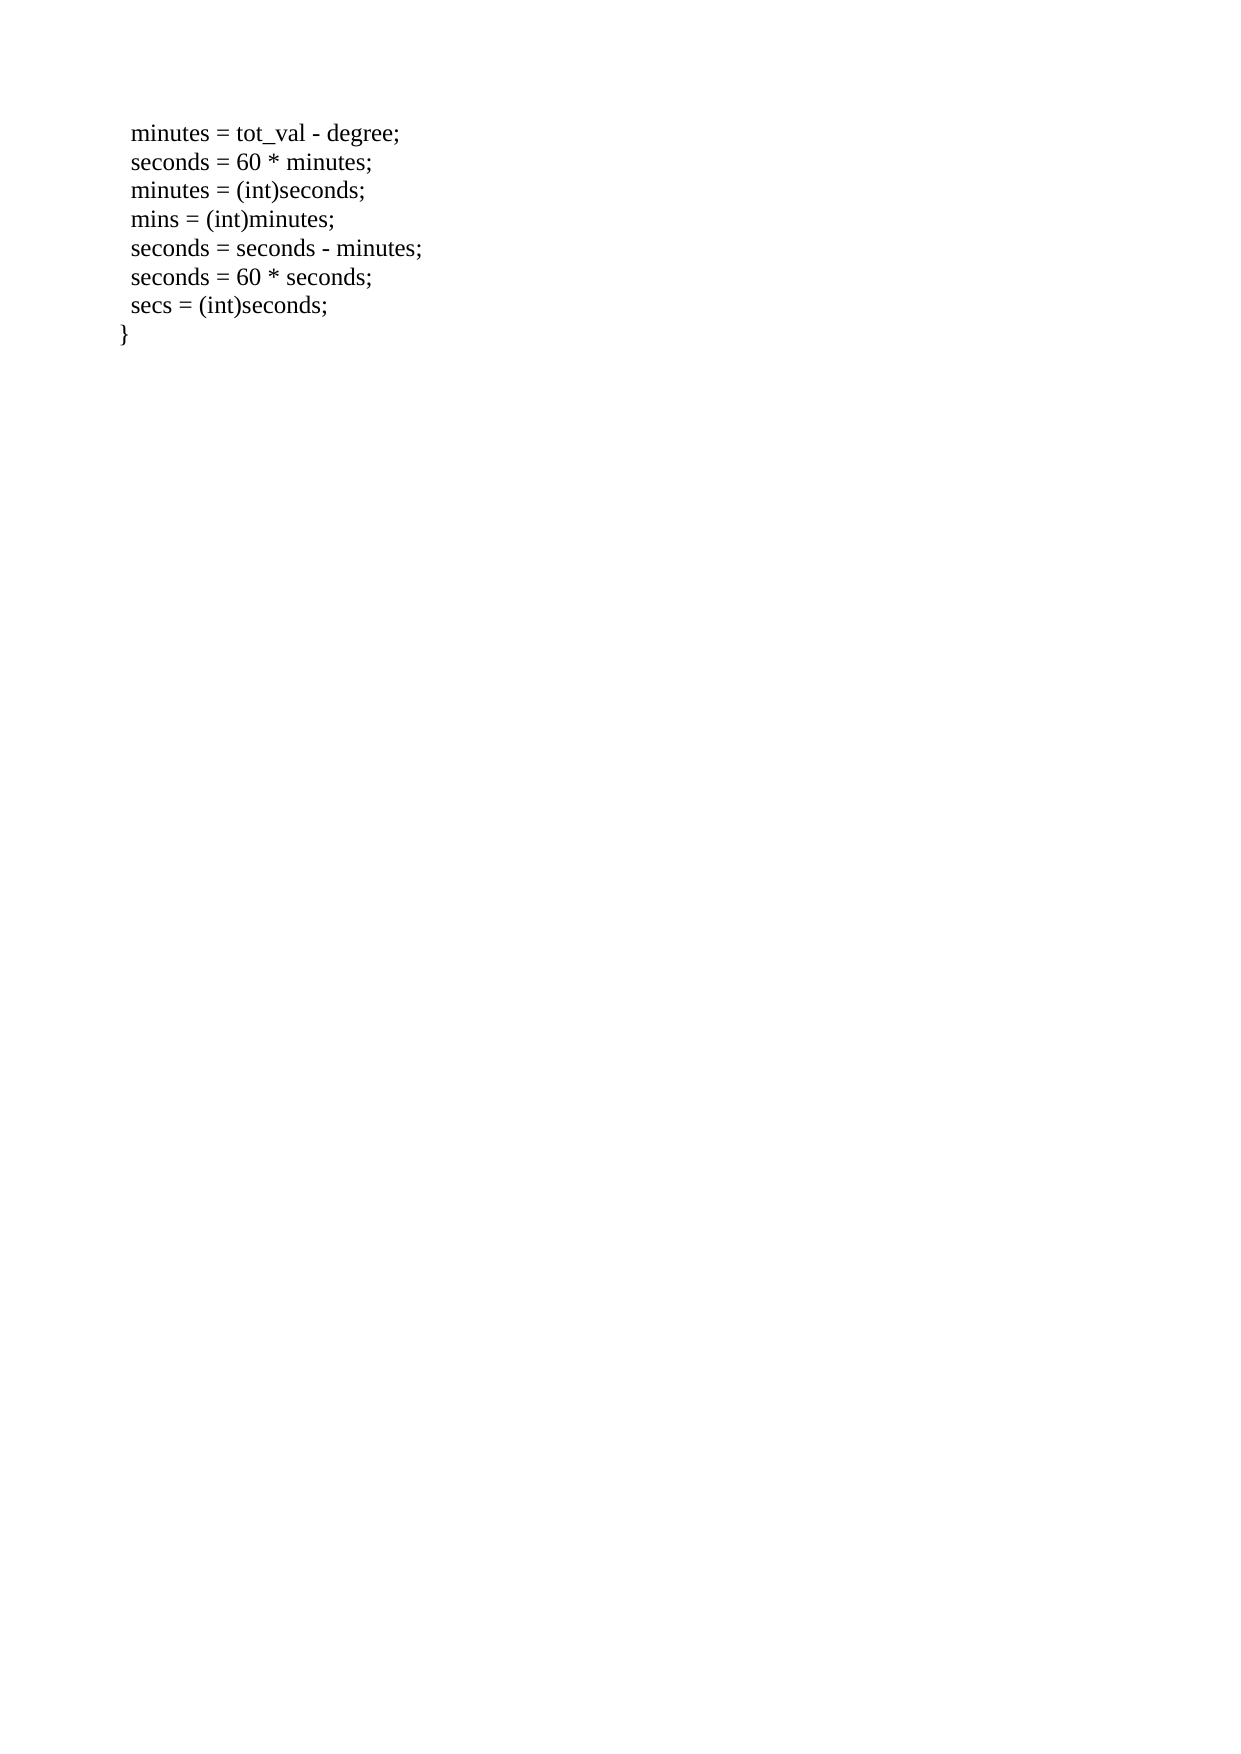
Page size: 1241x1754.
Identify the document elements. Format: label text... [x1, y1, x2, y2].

text minutes = tot_val - degree; [118, 118, 1122, 147]
text secs = (int)seconds; [118, 291, 1122, 319]
text minutes = (int)seconds; [118, 176, 1122, 204]
text seconds = 60 * seconds; [118, 262, 1122, 291]
text } [118, 319, 1122, 348]
text mins = (int)minutes; [118, 204, 1122, 233]
text seconds = seconds - minutes; [118, 233, 1122, 262]
text seconds = 60 * minutes; [118, 147, 1122, 176]
